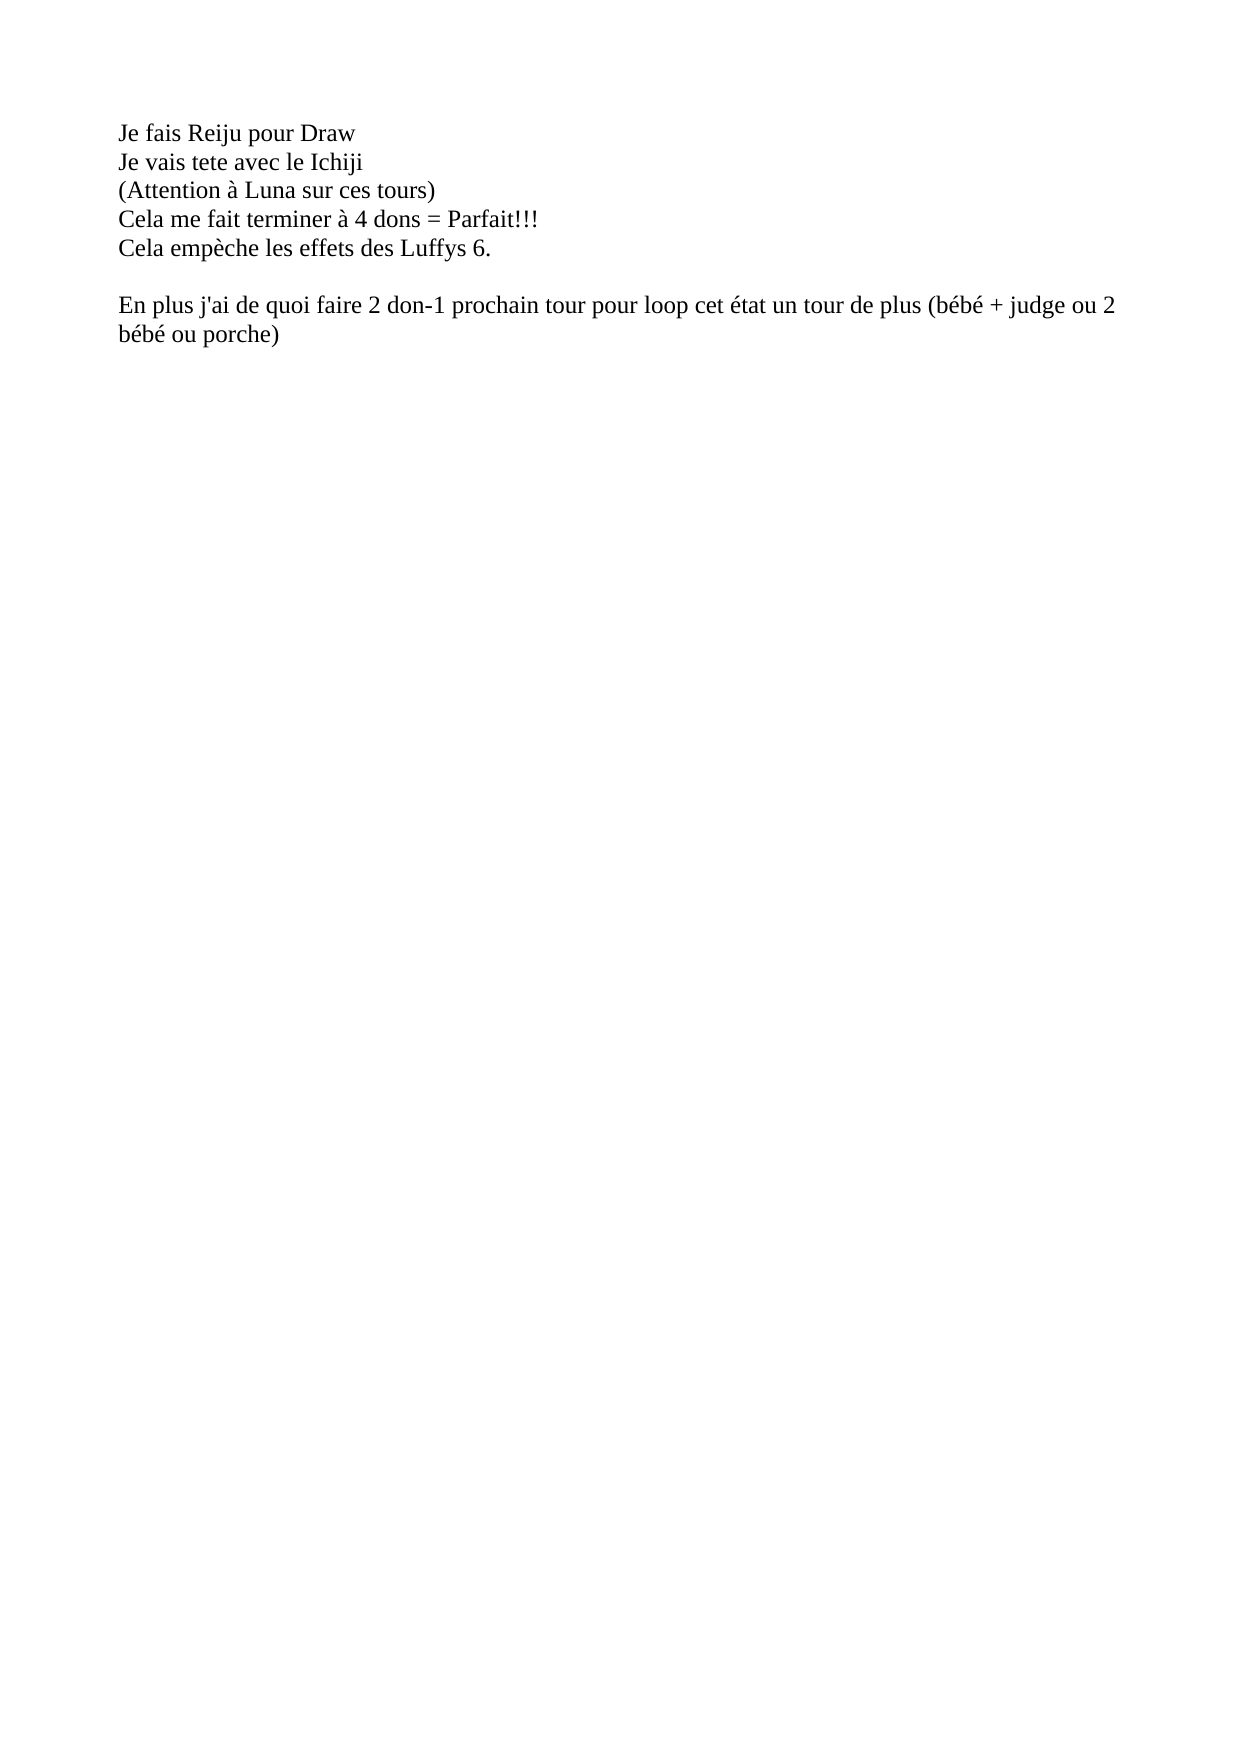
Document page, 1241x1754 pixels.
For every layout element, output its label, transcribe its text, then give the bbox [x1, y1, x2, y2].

text Je vais tete avec le Ichiji [118, 147, 1122, 176]
text (Attention à Luna sur ces tours) [118, 176, 1122, 204]
text Je fais Reiju pour Draw [118, 118, 1122, 147]
text En plus j'ai de quoi faire 2 don-1 prochain tour pour loop cet état un tour de plus (bébé + judge ou 2 bébé ou porche) [118, 291, 1122, 348]
text Cela me fait terminer à 4 dons = Parfait!!! [118, 204, 1122, 233]
text Cela empèche les effets des Luffys 6. [118, 233, 1122, 262]
